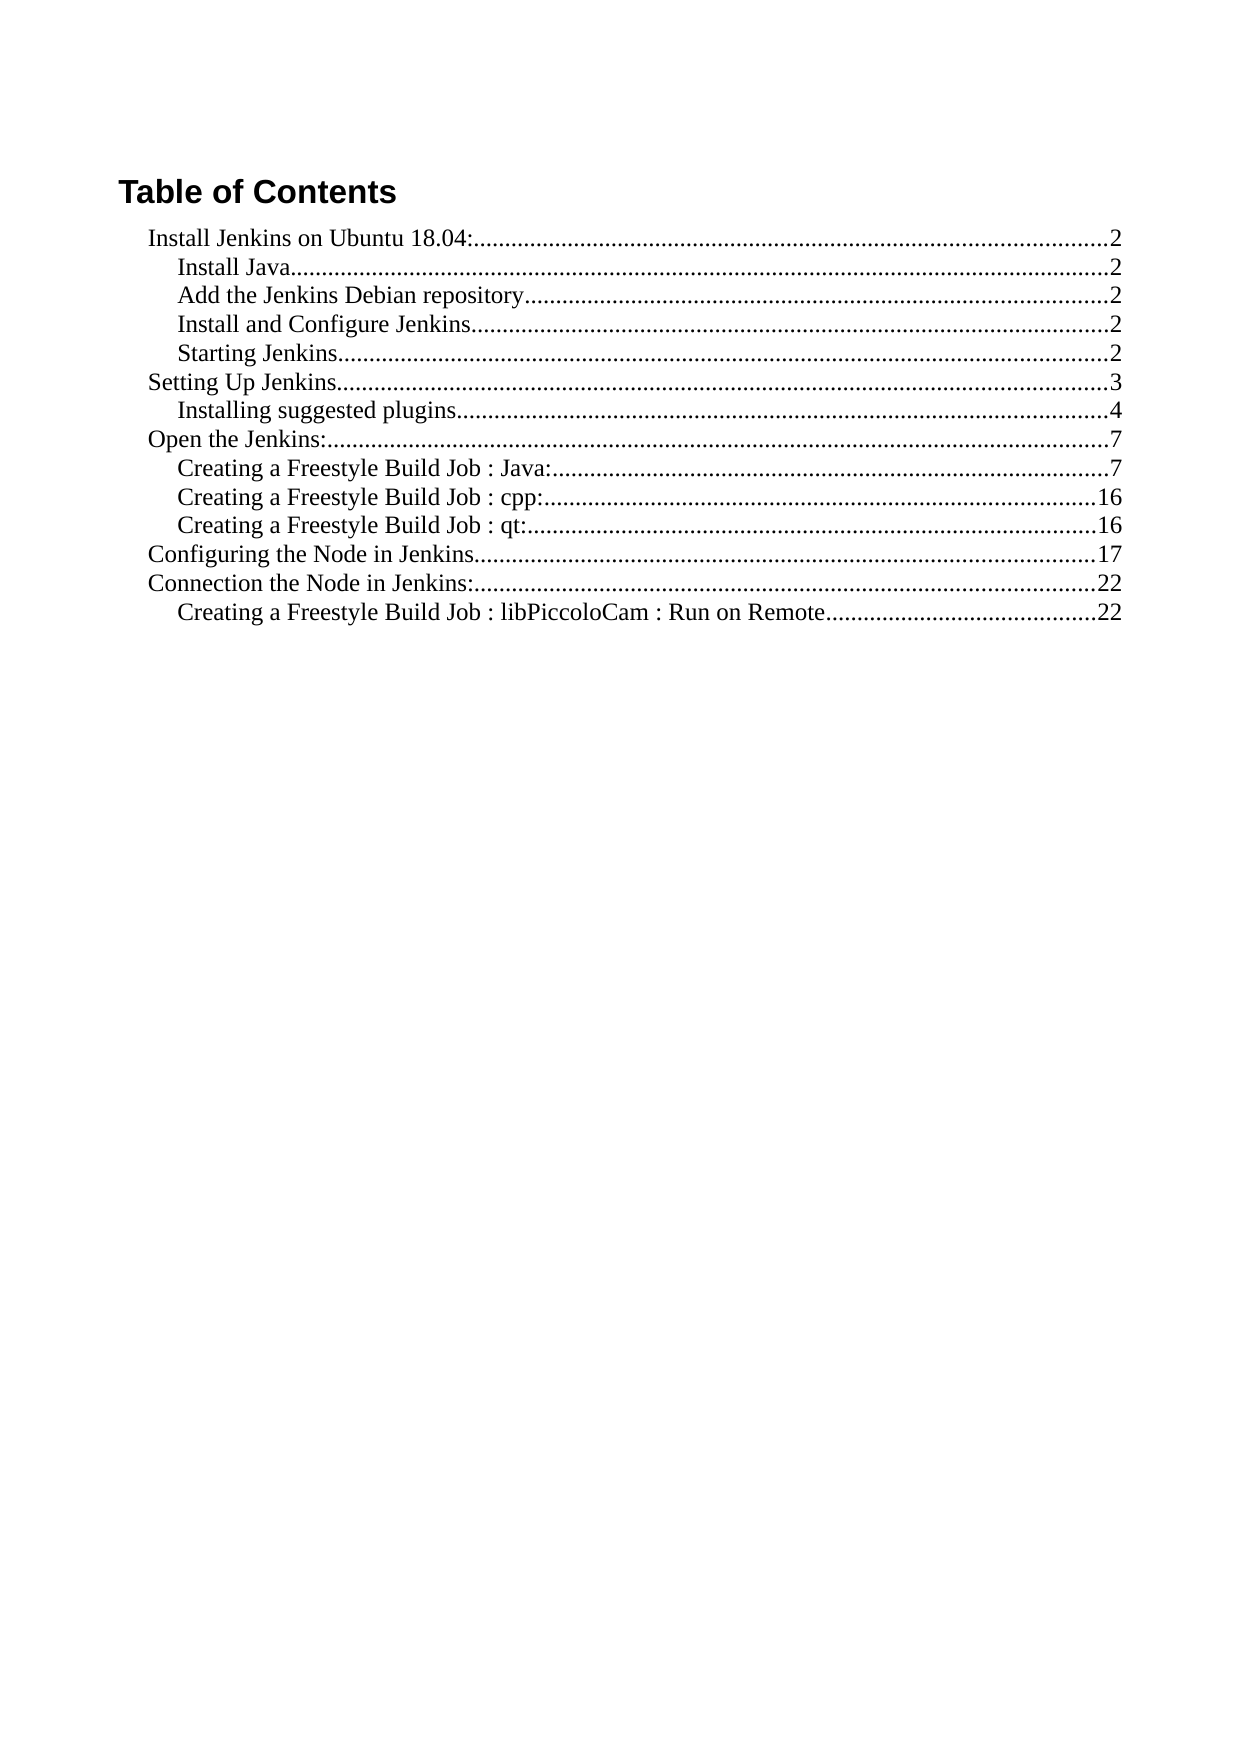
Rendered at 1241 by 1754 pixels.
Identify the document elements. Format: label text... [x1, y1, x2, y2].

text Installing suggested plugins 4 [177, 395, 1122, 424]
text Connection the Node in Jenkins: 22 [148, 568, 1122, 597]
text Creating a Freestyle Build Job : cpp: 16 [177, 482, 1122, 510]
text Install Jenkins on Ubuntu 18.04: 2 [148, 223, 1122, 252]
text Setting Up Jenkins 3 [148, 367, 1122, 395]
text Add the Jenkins Debian repository 2 [177, 280, 1122, 309]
text Creating a Freestyle Build Job : libPiccoloCam : Run on Remote 22 [177, 597, 1122, 625]
text Configuring the Node in Jenkins 17 [148, 539, 1122, 568]
text Install Java. 2 [177, 252, 1122, 280]
subtitle Table of Contents [118, 172, 1122, 210]
text Starting Jenkins 2 [177, 338, 1122, 367]
text Creating a Freestyle Build Job : qt: 16 [177, 510, 1122, 539]
text Install and Configure Jenkins 2 [177, 309, 1122, 338]
text Creating a Freestyle Build Job : Java: 7 [177, 453, 1122, 482]
text Open the Jenkins: 7 [148, 424, 1122, 453]
